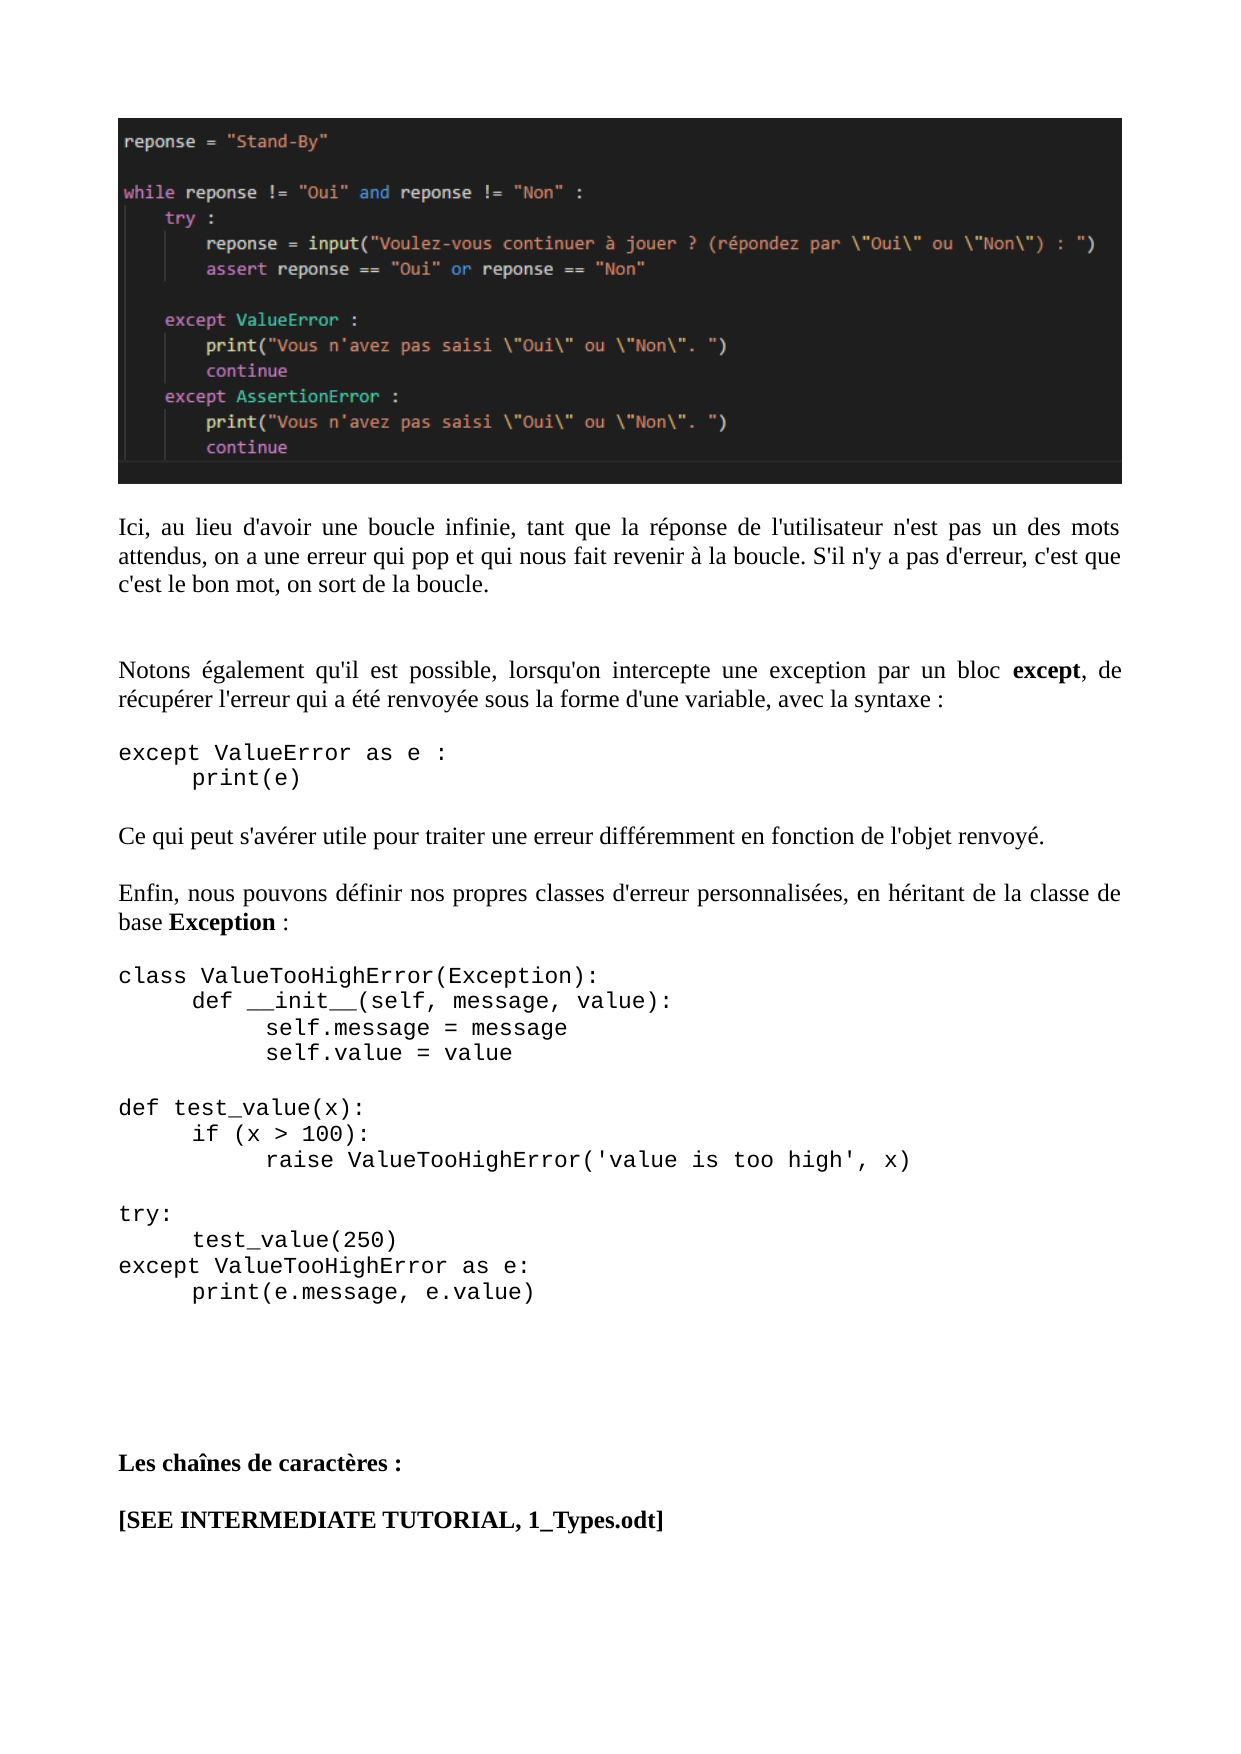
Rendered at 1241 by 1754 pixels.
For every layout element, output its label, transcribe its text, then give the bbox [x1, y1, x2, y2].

text if (x > 100): [118, 1122, 1122, 1148]
text Ici, au lieu d'avoir une boucle infinie, tant que la réponse de l'utilisateur n'est pas un des mots attendus, on a une erreur qui pop et qui nous fait revenir à la boucle. S'il n'y a pas d'erreur, c'est que c'est le bon mot, on sort de la boucle. [118, 512, 1122, 598]
text class ValueTooHighError(Exception): [118, 964, 1122, 990]
text def __init__(self, message, value): [118, 990, 1122, 1016]
text test_value(250) [118, 1228, 1122, 1254]
text raise ValueTooHighError('value is too high', x) [118, 1148, 1122, 1174]
text print(e.message, e.value) [118, 1280, 1122, 1306]
text Les chaînes de caractères : [118, 1448, 1122, 1476]
text except ValueTooHighError as e: [118, 1254, 1122, 1280]
text self.value = value [118, 1042, 1122, 1068]
text except ValueError as e : [118, 741, 1122, 767]
text print(e) [118, 767, 1122, 793]
text def test_value(x): [118, 1096, 1122, 1122]
text self.message = message [118, 1016, 1122, 1042]
text try: [118, 1202, 1122, 1228]
text [SEE INTERMEDIATE TUTORIAL, 1_Types.odt] [118, 1505, 1122, 1533]
text Notons également qu'il est possible, lorsqu'on intercepte une exception par un bloc except, de récupérer l'erreur qui a été renvoyée sous la forme d'une variable, avec la syntaxe : [118, 655, 1122, 712]
text Ce qui peut s'avérer utile pour traiter une erreur différemment en fonction de l'objet renvoyé. [118, 821, 1122, 850]
text Enfin, nous pouvons définir nos propres classes d'erreur personnalisées, en héritant de la classe de base Exception : [118, 878, 1122, 936]
